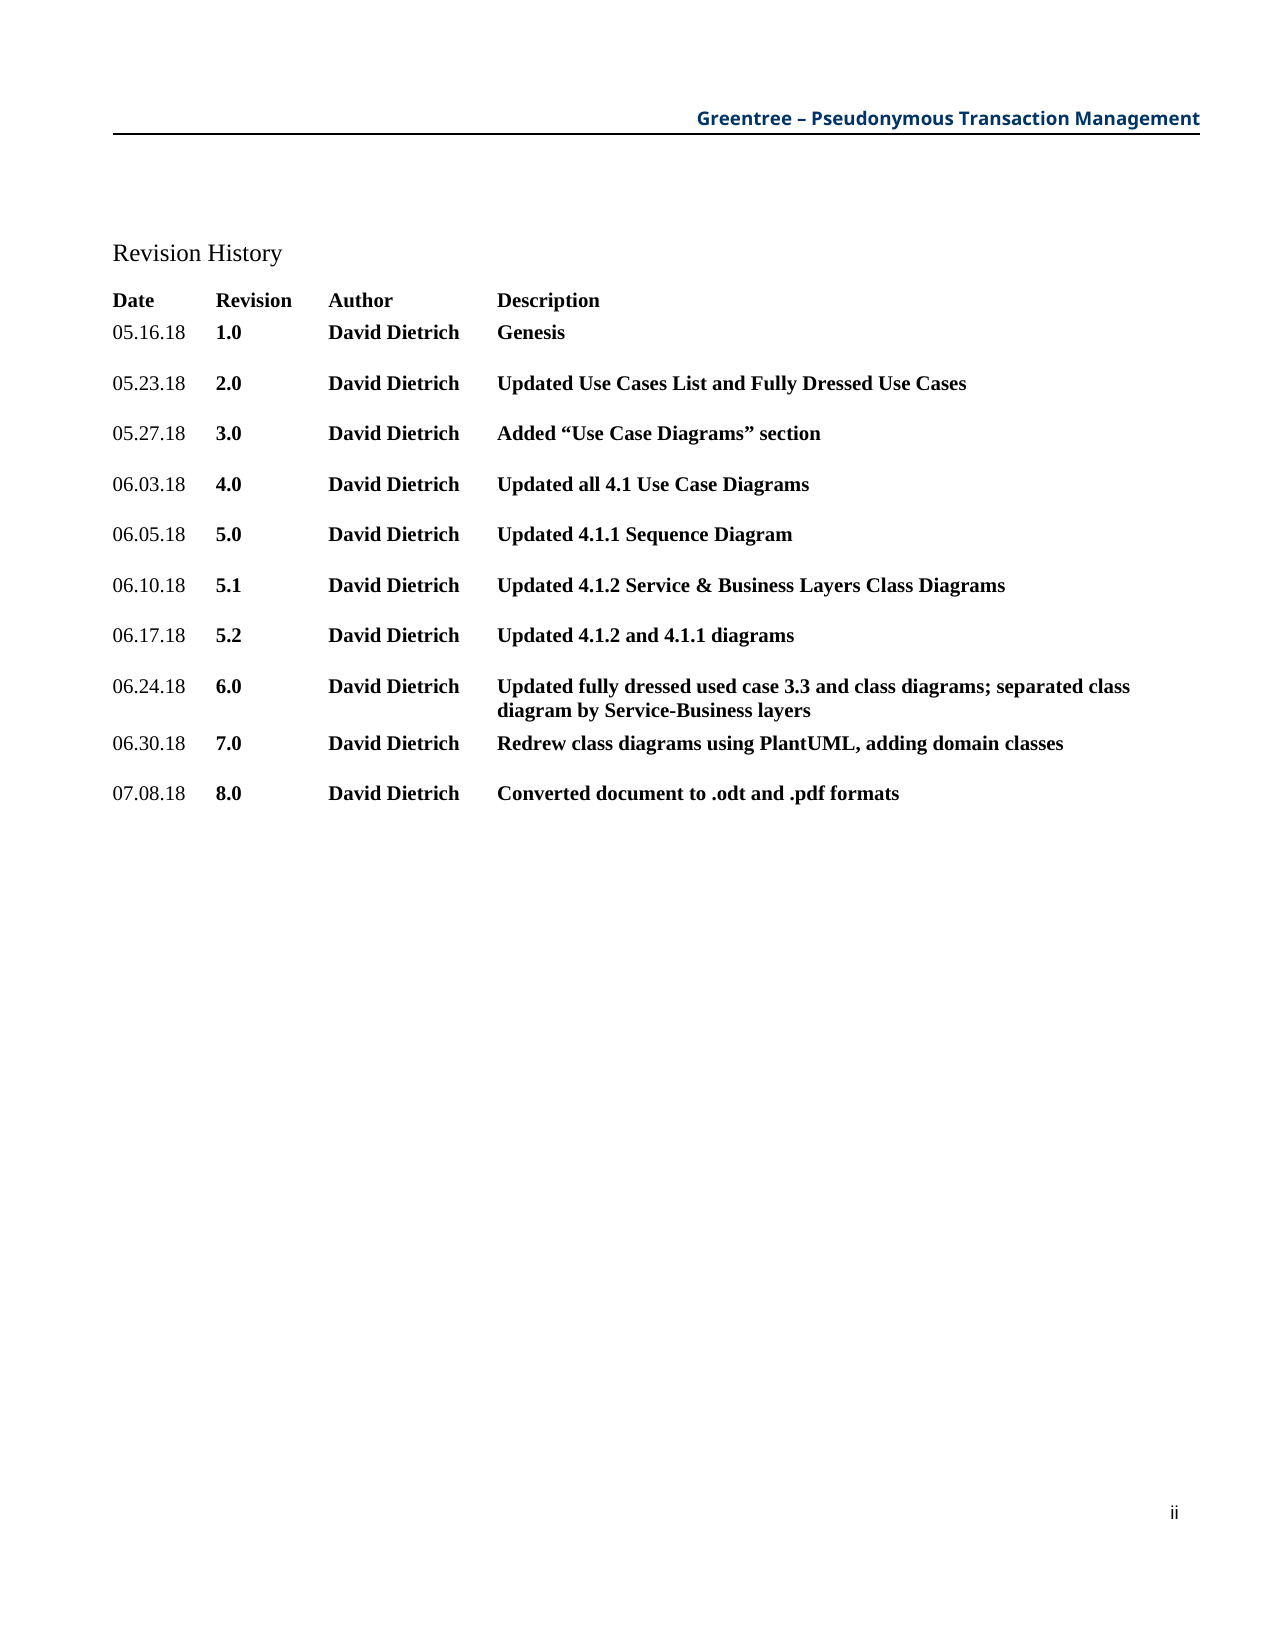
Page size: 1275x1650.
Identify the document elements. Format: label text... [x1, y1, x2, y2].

table_cell 4.0 [204, 464, 317, 514]
table_cell 06.10.18 [101, 565, 204, 615]
text Revision History [112, 238, 1200, 267]
table_cell David Dietrich [317, 565, 486, 615]
table_cell 06.17.18 [101, 615, 204, 666]
table_cell David Dietrich [317, 464, 486, 514]
table_cell 2.0 [204, 363, 317, 413]
table_cell 5.1 [204, 565, 317, 615]
table_cell 3.0 [204, 413, 317, 463]
table_cell 5.2 [204, 615, 317, 666]
table_cell David Dietrich [317, 666, 486, 722]
table_cell 8.0 [204, 773, 317, 805]
table_cell 05.23.18 [101, 363, 204, 413]
table_cell Updated all 4.1 Use Case Diagrams [486, 464, 1162, 514]
table_cell 05.27.18 [101, 413, 204, 463]
table_cell 6.0 [204, 666, 317, 722]
table_cell [101, 805, 204, 837]
table_cell David Dietrich [317, 773, 486, 805]
table_header Author [317, 280, 486, 312]
table_cell Added “Use Case Diagrams” section [486, 413, 1162, 463]
table_cell David Dietrich [317, 312, 486, 362]
table_cell Updated 4.1.2 and 4.1.1 diagrams [486, 615, 1162, 666]
table_cell David Dietrich [317, 514, 486, 564]
table_cell 06.05.18 [101, 514, 204, 564]
table_cell 07.08.18 [101, 773, 204, 805]
table_cell 7.0 [204, 722, 317, 773]
table_cell David Dietrich [317, 722, 486, 773]
table_cell Genesis [486, 312, 1162, 362]
table_cell Redrew class diagrams using PlantUML, adding domain classes [486, 722, 1162, 773]
table_cell 06.24.18 [101, 666, 204, 722]
table_cell David Dietrich [317, 363, 486, 413]
table_cell [204, 805, 317, 837]
table_cell 06.03.18 [101, 464, 204, 514]
table_cell [486, 805, 1162, 837]
table_cell Updated Use Cases List and Fully Dressed Use Cases [486, 363, 1162, 413]
table_header Revision [204, 280, 317, 312]
table_cell David Dietrich [317, 413, 486, 463]
table_cell Updated 4.1.1 Sequence Diagram [486, 514, 1162, 564]
table_cell 5.0 [204, 514, 317, 564]
table_cell Updated fully dressed used case 3.3 and class diagrams; separated class diagram by Service-Business layers [486, 666, 1162, 722]
table_cell Updated 4.1.2 Service & Business Layers Class Diagrams [486, 565, 1162, 615]
table_cell 05.16.18 [101, 312, 204, 362]
table_cell 06.30.18 [101, 722, 204, 773]
table_cell [317, 805, 486, 837]
table_cell Converted document to .odt and .pdf formats [486, 773, 1162, 805]
table_header Date [101, 280, 204, 312]
table_header Description [486, 280, 1162, 312]
table_cell 1.0 [204, 312, 317, 362]
table_cell David Dietrich [317, 615, 486, 666]
